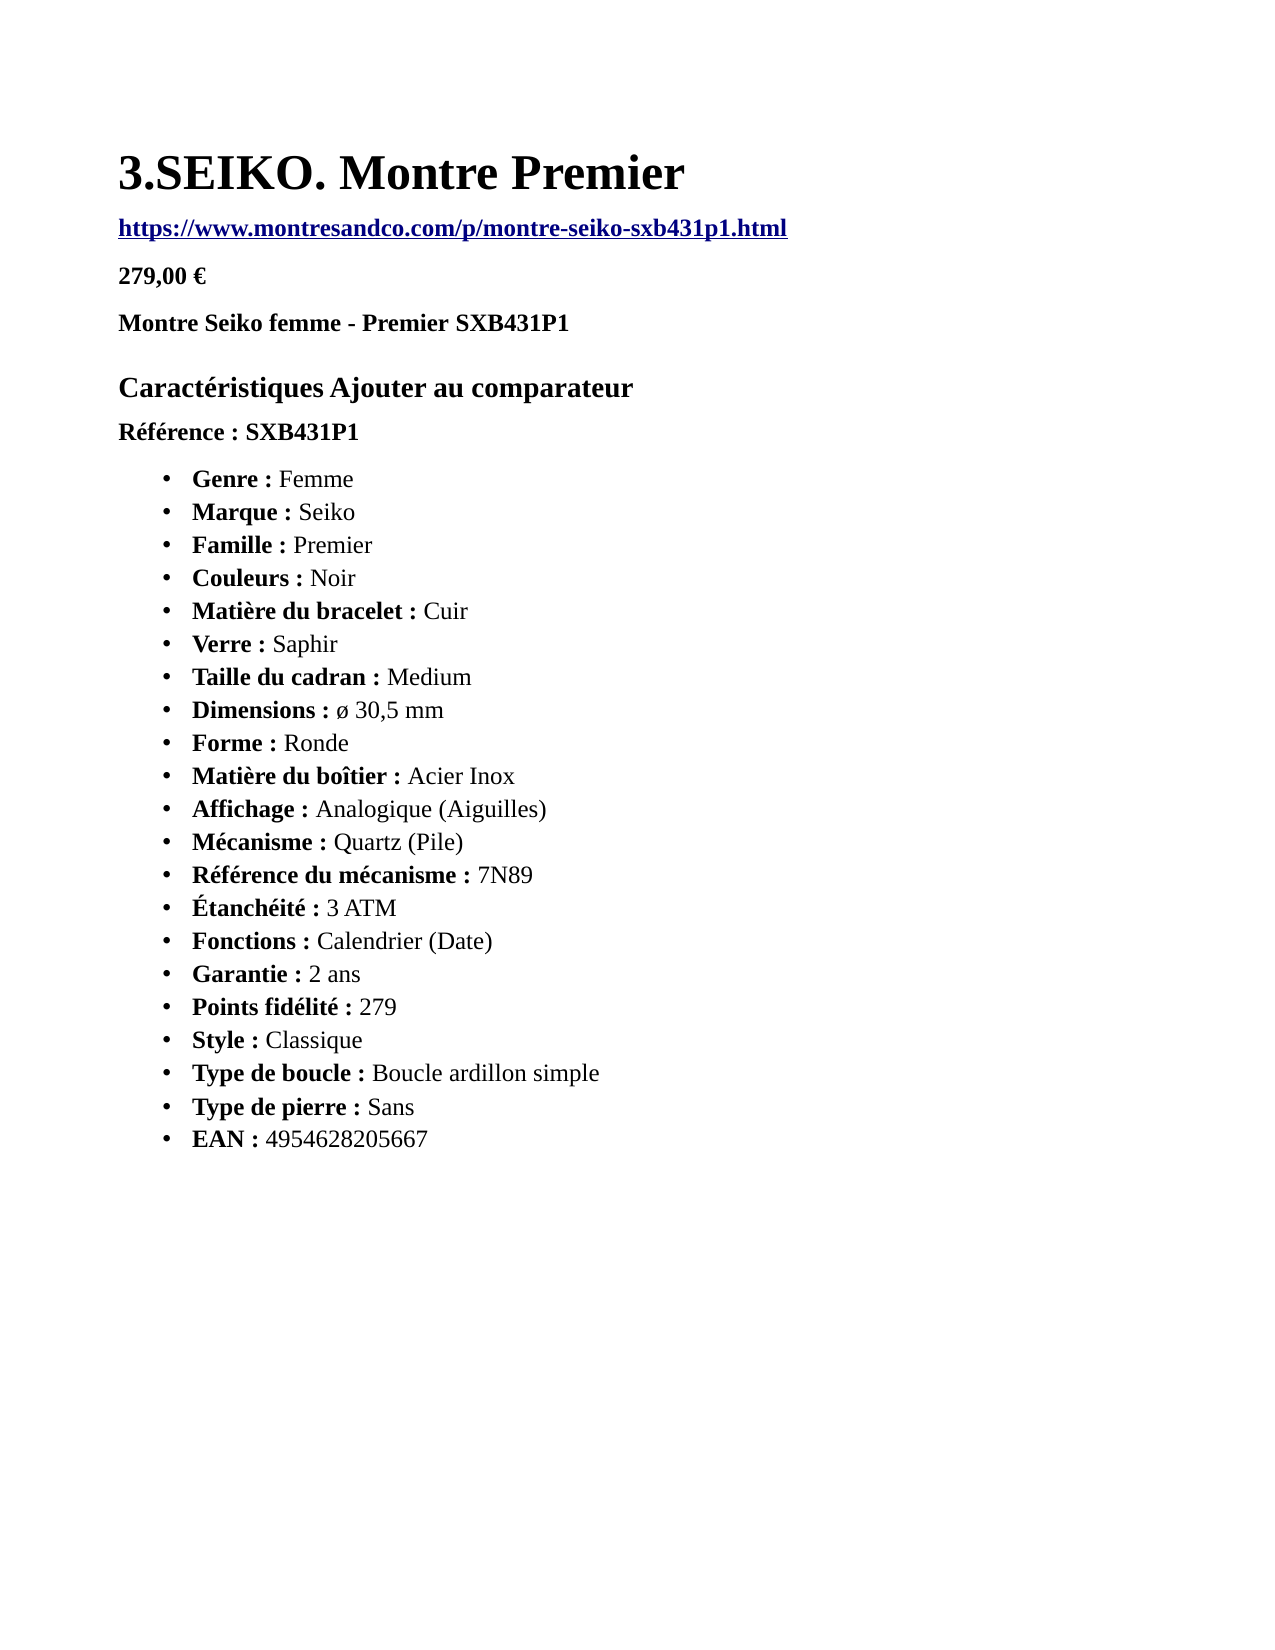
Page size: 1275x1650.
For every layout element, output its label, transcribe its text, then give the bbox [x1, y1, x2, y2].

list Type de pierre : Sans [162, 1092, 1157, 1120]
list Affichage : Analogique (Aiguilles) [162, 794, 1157, 823]
list Mécanisme : Quartz (Pile) [162, 827, 1157, 856]
subtitle 3.SEIKO. Montre Premier [118, 143, 1157, 201]
list Marque : Seiko [162, 497, 1157, 526]
subtitle Caractéristiques Ajouter au comparateur [118, 371, 1157, 404]
text https://www.montresandco.com/p/montre-seiko-sxb431p1.html [118, 213, 1157, 242]
list Fonctions : Calendrier (Date) [162, 926, 1157, 955]
list Matière du bracelet : Cuir [162, 596, 1157, 625]
list Garantie : 2 ans [162, 959, 1157, 988]
list Genre : Femme [162, 464, 1157, 493]
text Montre Seiko femme - Premier SXB431P1 [118, 308, 1157, 337]
text Référence : SXB431P1 [118, 417, 1157, 445]
list Dimensions : ø 30,5 mm [162, 695, 1157, 724]
text 279,00 € [118, 261, 1157, 289]
list Famille : Premier [162, 530, 1157, 559]
list Style : Classique [162, 1026, 1157, 1054]
list Verre : Saphir [162, 629, 1157, 658]
list EAN : 4954628205667 [162, 1124, 1157, 1153]
list Matière du boîtier : Acier Inox [162, 761, 1157, 790]
list Référence du mécanisme : 7N89 [162, 860, 1157, 889]
list Étanchéité : 3 ATM [162, 893, 1157, 922]
list Type de boucle : Boucle ardillon simple [162, 1058, 1157, 1087]
list Couleurs : Noir [162, 563, 1157, 592]
list Taille du cadran : Medium [162, 662, 1157, 691]
list Points fidélité : 279 [162, 992, 1157, 1021]
list Forme : Ronde [162, 728, 1157, 757]
